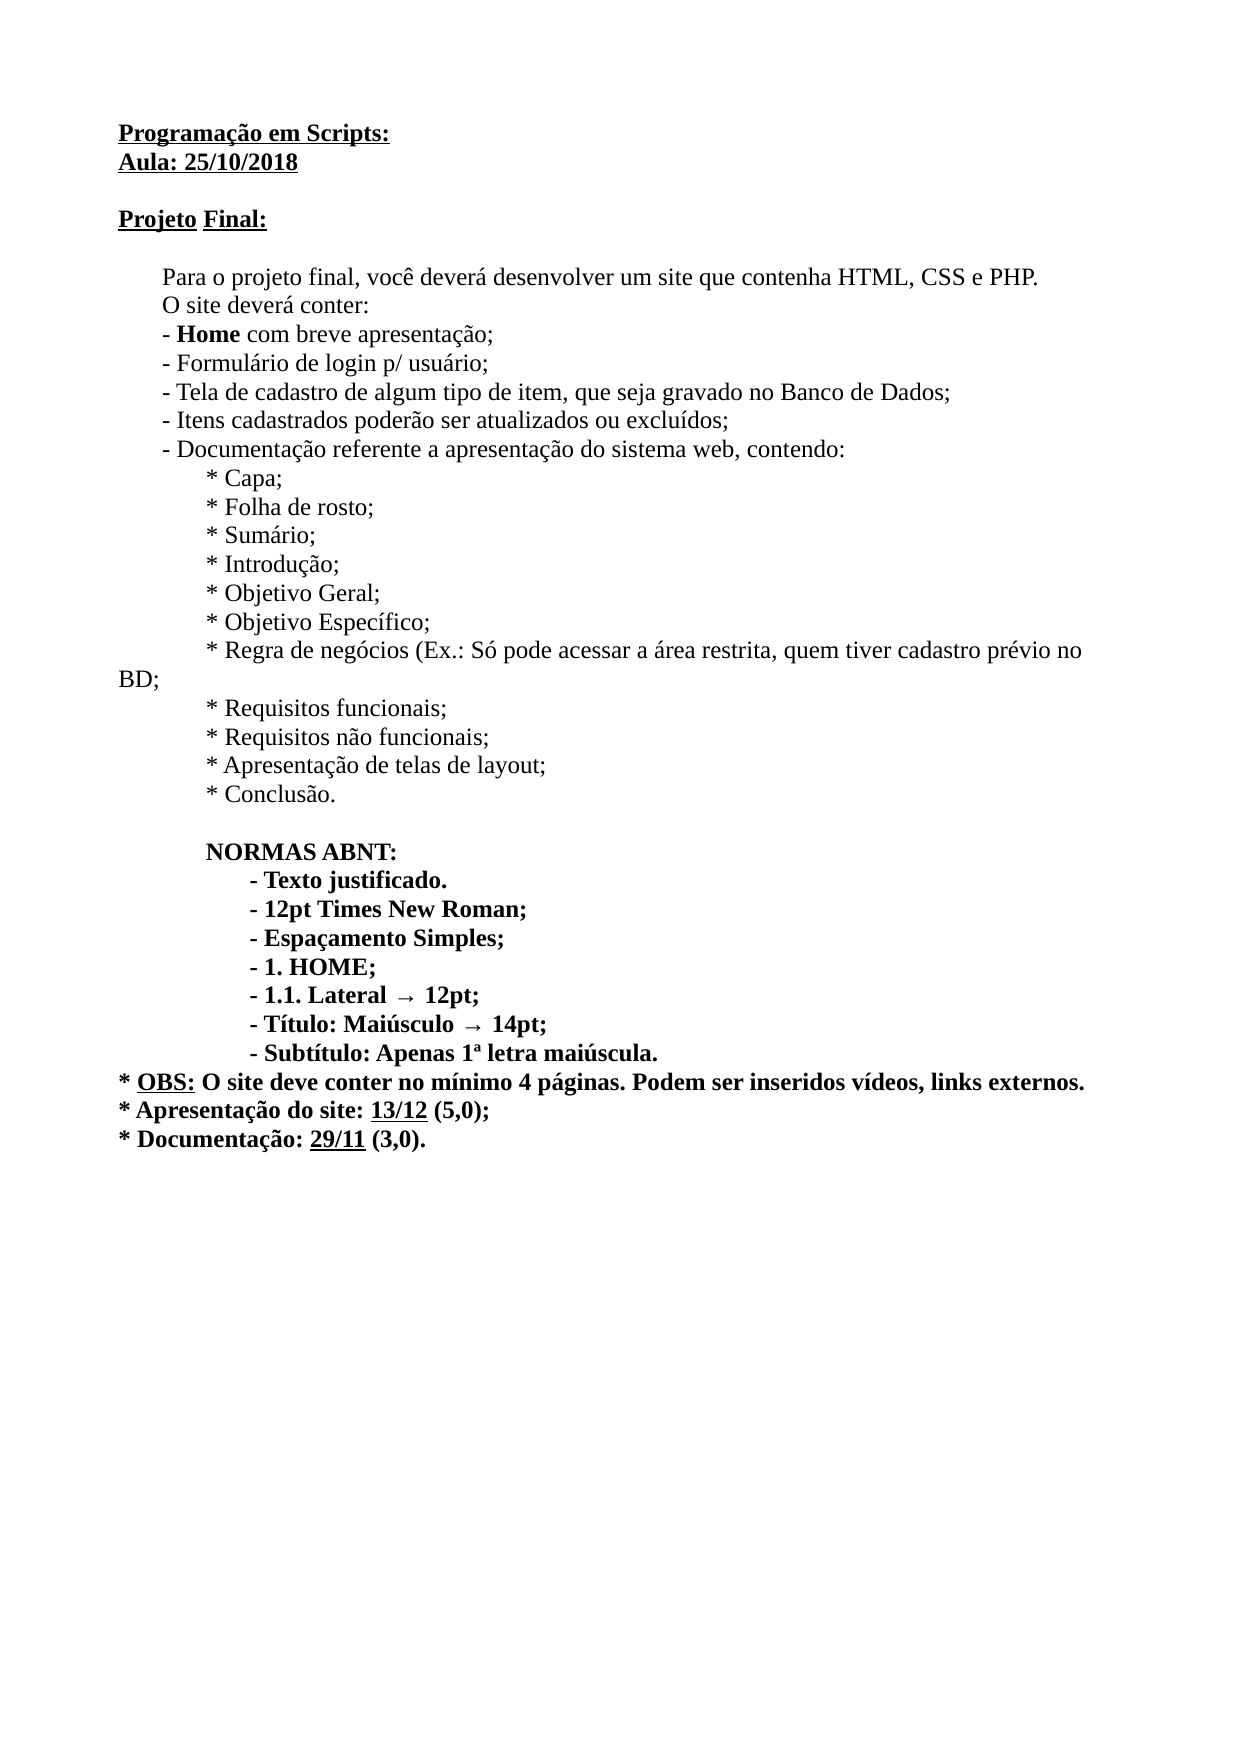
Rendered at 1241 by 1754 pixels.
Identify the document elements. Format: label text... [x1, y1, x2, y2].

text - 12pt Times New Roman; [118, 894, 1122, 923]
text * Objetivo Geral; [118, 578, 1122, 607]
text * Requisitos funcionais; [118, 693, 1122, 722]
text Aula: 25/10/2018 [118, 147, 1122, 176]
text Programação em Scripts: [118, 118, 1122, 147]
text - Formulário de login p/ usuário; [118, 348, 1122, 377]
text - Tela de cadastro de algum tipo de item, que seja gravado no Banco de Dados; [118, 377, 1122, 406]
text Para o projeto final, você deverá desenvolver um site que contenha HTML, CSS e PHP. [118, 262, 1122, 291]
text Projeto Final: [118, 204, 1122, 233]
text * Regra de negócios (Ex.: Só pode acessar a área restrita, quem tiver cadastro prévio no BD; [118, 636, 1122, 693]
text * Apresentação de telas de layout; [118, 751, 1122, 779]
text * Documentação: 29/11 (3,0). [118, 1124, 1122, 1153]
text - Itens cadastrados poderão ser atualizados ou excluídos; [118, 406, 1122, 434]
text - Título: Maiúsculo → 14pt; [118, 1009, 1122, 1038]
text * OBS: O site deve conter no mínimo 4 páginas. Podem ser inseridos vídeos, links externos. [118, 1067, 1122, 1096]
text O site deverá conter: [118, 291, 1122, 319]
text - 1.1. Lateral → 12pt; [118, 981, 1122, 1009]
text * Introdução; [118, 549, 1122, 578]
text - Texto justificado. [118, 866, 1122, 894]
text * Conclusão. [118, 779, 1122, 808]
text - Documentação referente a apresentação do sistema web, contendo: [118, 434, 1122, 463]
text * Requisitos não funcionais; [118, 722, 1122, 751]
text * Objetivo Específico; [118, 607, 1122, 636]
text * Apresentação do site: 13/12 (5,0); [118, 1096, 1122, 1124]
text - Espaçamento Simples; [118, 923, 1122, 952]
text - 1. HOME; [118, 952, 1122, 981]
text * Sumário; [118, 521, 1122, 549]
text NORMAS ABNT: [118, 837, 1122, 866]
text * Capa; [118, 463, 1122, 492]
text - Home com breve apresentação; [118, 319, 1122, 348]
text - Subtítulo: Apenas 1ª letra maiúscula. [118, 1038, 1122, 1067]
text * Folha de rosto; [118, 492, 1122, 521]
